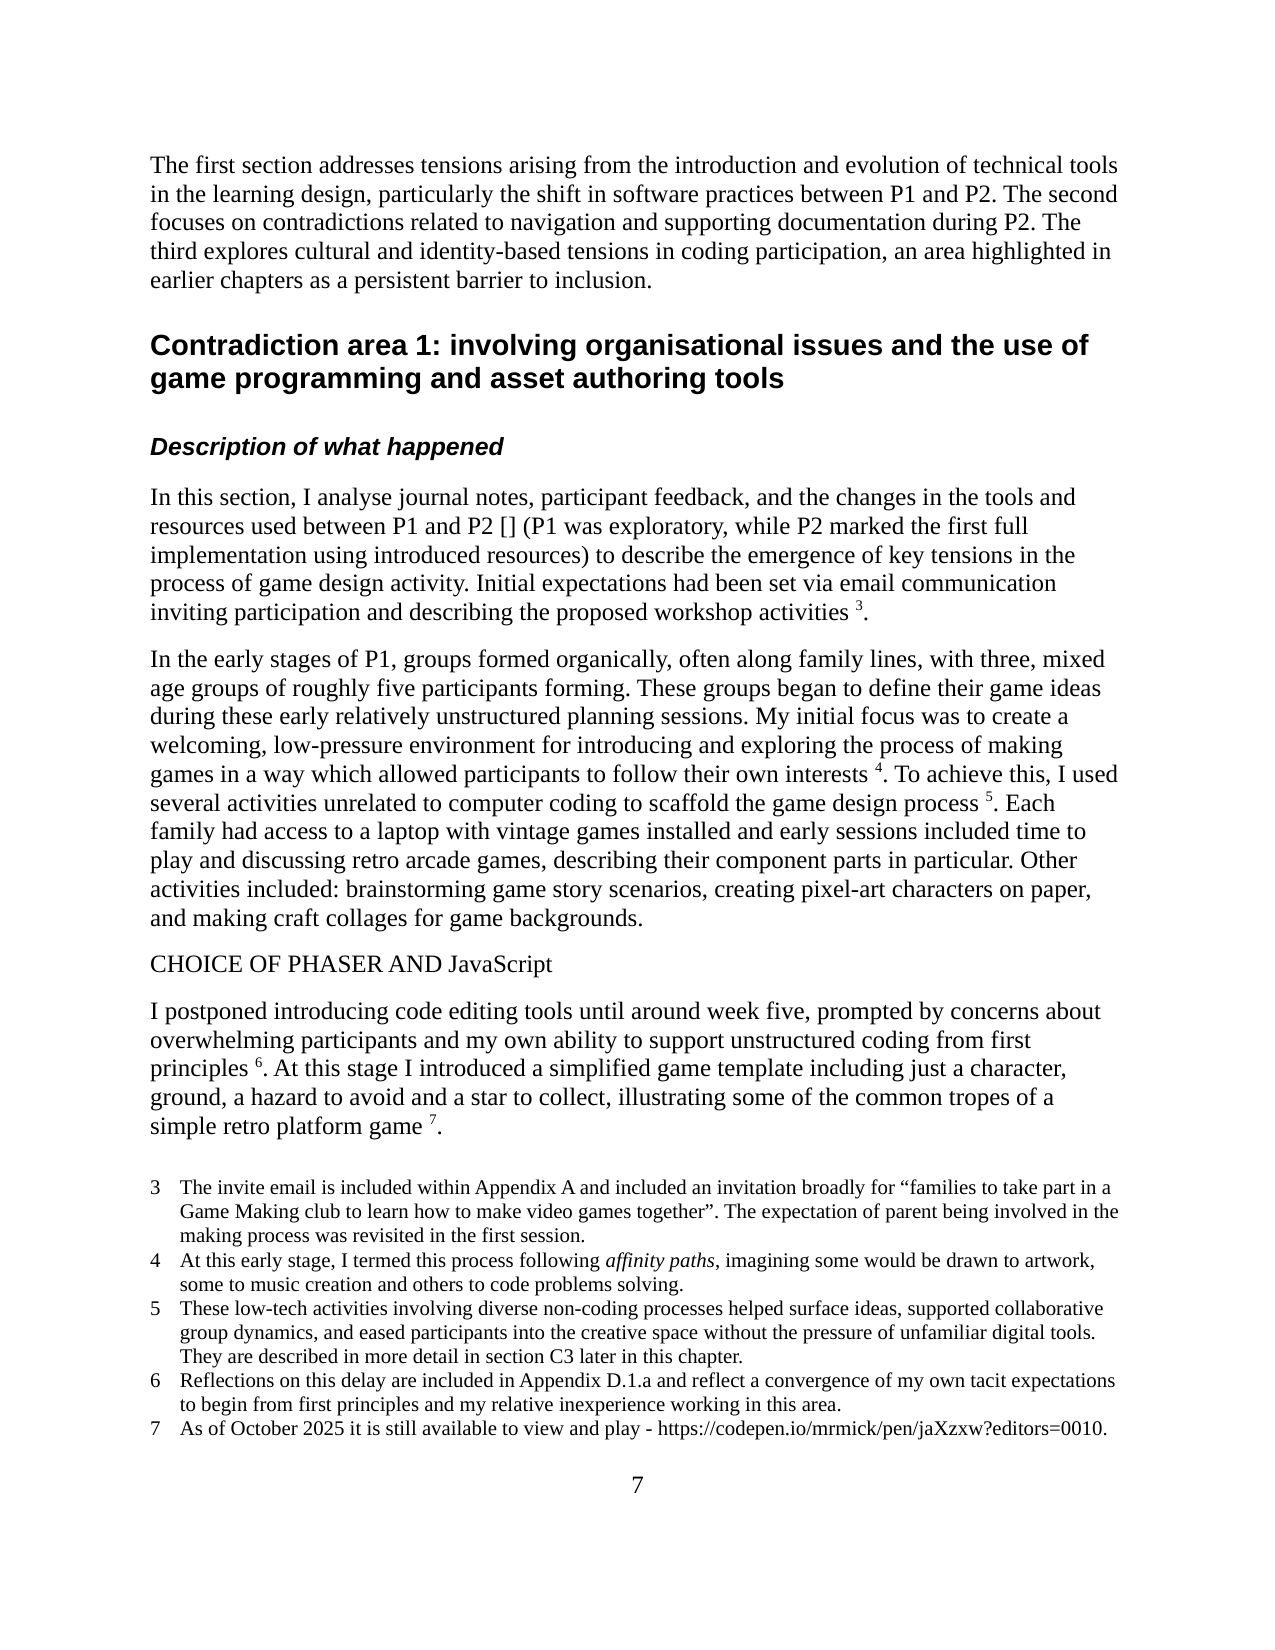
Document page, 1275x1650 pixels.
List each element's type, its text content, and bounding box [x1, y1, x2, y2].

text In this section, I analyse journal notes, participant feedback, and the changes in the tools and resources used between P1 and P2 [] (P1 was exploratory, while P2 marked the first full implementation using introduced resources) to describe the emergence of key tensions in the process of game design activity. Initial expectations had been set via email communication inviting participation and describing the proposed workshop activities . [150, 482, 1125, 626]
subtitle Contradiction area 1: involving organisational issues and the use of game programming and asset authoring tools [150, 328, 1125, 395]
text Reflections on this delay are included in Appendix D.1.a and reflect a convergence of my own tacit expectations to begin from first principles and my relative inexperience working in this area. [150, 1368, 1125, 1416]
text In the early stages of P1, groups formed organically, often along family lines, with three, mixed age groups of roughly five participants forming. These groups began to define their game ideas during these early relatively unstructured planning sessions. My initial focus was to create a welcoming, low-pressure environment for introducing and exploring the process of making games in a way which allowed participants to follow their own interests . To achieve this, I used several activities unrelated to computer coding to scaffold the game design process . Each family had access to a laptop with vintage games installed and early sessions included time to play and discussing retro arcade games, describing their component parts in particular. Other activities included: brainstorming game story scenarios, creating pixel-art characters on paper, and making craft collages for game backgrounds. [150, 644, 1125, 931]
text I postponed introducing code editing tools until around week five, prompted by concerns about overwhelming participants and my own ability to support unstructured coding from first principles . At this stage I introduced a simplified game template including just a character, ground, a hazard to avoid and a star to collect, illustrating some of the common tropes of a simple retro platform game . [150, 996, 1125, 1140]
text At this early stage, I termed this process following affinity paths, imagining some would be drawn to artwork, some to music creation and others to code problems solving. [150, 1247, 1125, 1296]
text CHOICE OF PHASER AND JavaScript [150, 949, 1125, 978]
text The first section addresses tensions arising from the introduction and evolution of technical tools in the learning design, particularly the shift in software practices between P1 and P2. The second focuses on contradictions related to navigation and supporting documentation during P2. The third explores cultural and identity-based tensions in coding participation, an area highlighted in earlier chapters as a persistent barrier to inclusion. [150, 150, 1125, 294]
text The invite email is included within Appendix A and included an invitation broadly for “families to take part in a Game Making club to learn how to make video games together”. The expectation of parent being involved in the making process was revisited in the first session. [150, 1175, 1125, 1247]
subtitle Description of what happened [150, 432, 1125, 461]
text As of October 2025 it is still available to view and play - https://codepen.io/mrmick/pen/jaXzxw?editors=0010. [150, 1416, 1125, 1440]
text These low-tech activities involving diverse non-coding processes helped surface ideas, supported collaborative group dynamics, and eased participants into the creative space without the pressure of unfamiliar digital tools. They are described in more detail in section C3 later in this chapter. [150, 1296, 1125, 1368]
